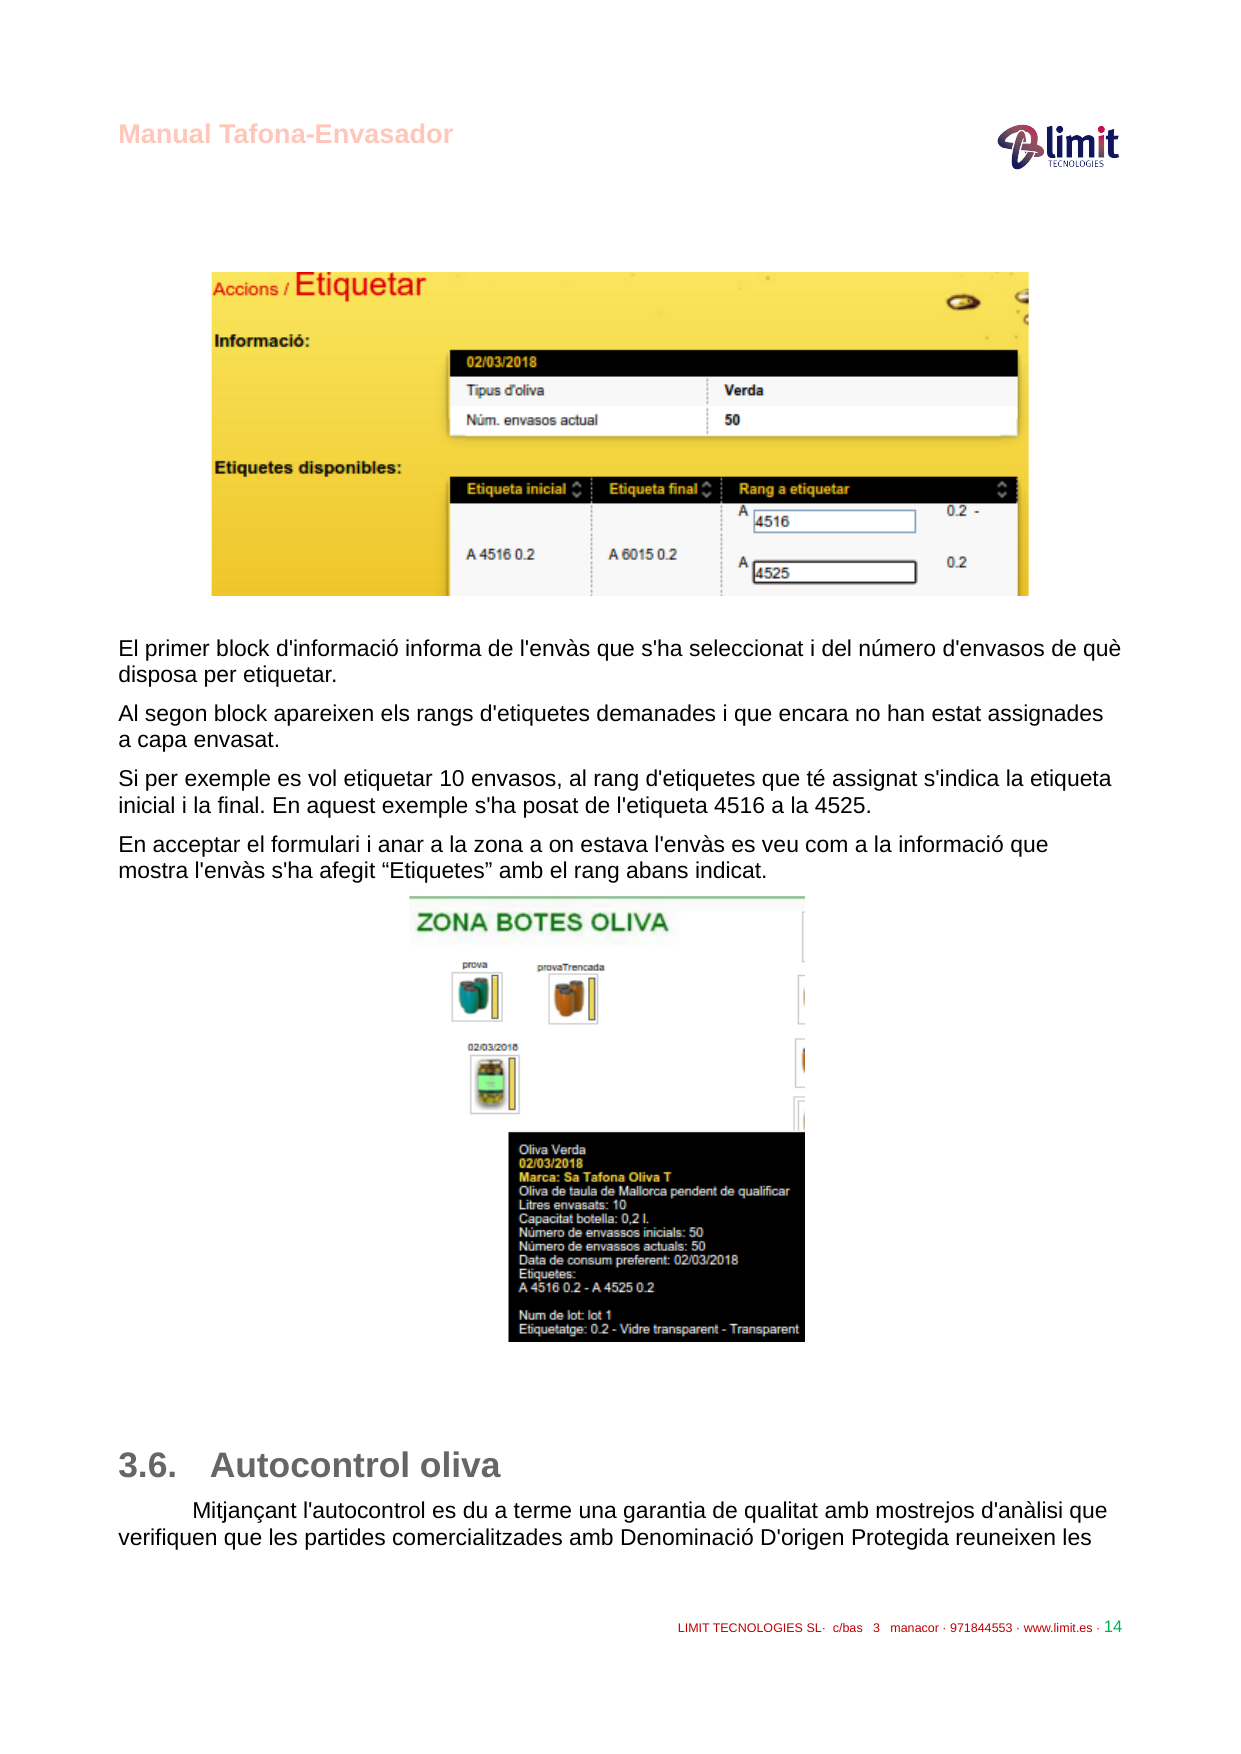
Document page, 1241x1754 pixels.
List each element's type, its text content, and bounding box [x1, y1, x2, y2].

subtitle Autocontrol oliva [118, 1444, 1122, 1485]
picture [211, 272, 1029, 596]
picture [994, 121, 1123, 173]
text En acceptar el formulari i anar a la zona a on estava l'envàs es veu com a la informació que mostra l'envàs s'ha afegit “Etiquetes” amb el rang abans indicat. [118, 831, 1122, 883]
text Al segon block apareixen els rangs d'etiquetes demanades i que encara no han estat assignades a capa envasat. [118, 700, 1122, 753]
text El primer block d'informació informa de l'envàs que s'ha seleccionat i del número d'envasos de què disposa per etiquetar. [118, 635, 1122, 688]
text Si per exemple es vol etiquetar 10 envasos, al rang d'etiquetes que té assignat s'indica la etiqueta inicial i la final. En aquest exemple s'ha posat de l'etiqueta 4516 a la 4525. [118, 765, 1122, 818]
picture [409, 895, 805, 1342]
text Mitjançant l'autocontrol es du a terme una garantia de qualitat amb mostrejos d'anàlisi que verifiquen que les partides comercialitzades amb Denominació D'origen Protegida reuneixen les [118, 1497, 1122, 1550]
